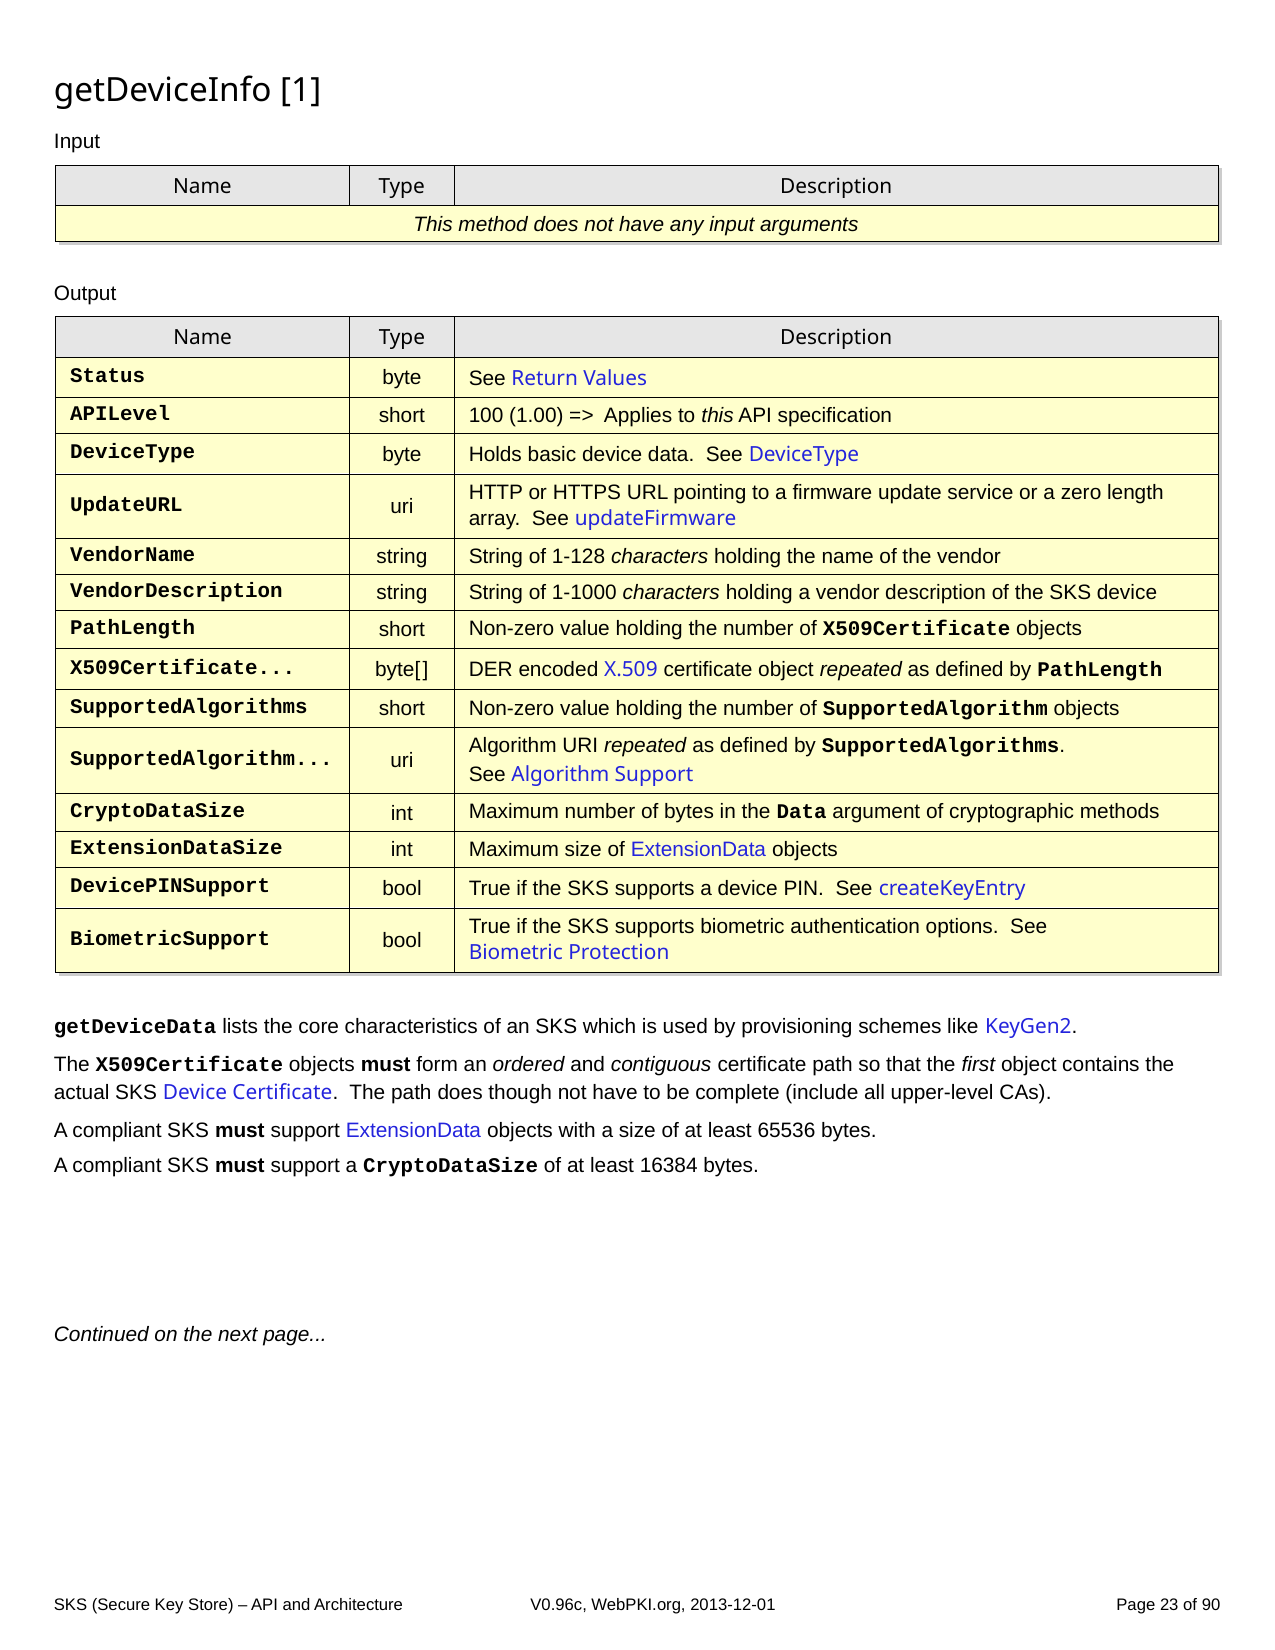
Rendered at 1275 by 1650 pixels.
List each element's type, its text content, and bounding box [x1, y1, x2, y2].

table_cell byte [350, 434, 454, 473]
table_cell Maximum number of bytes in the Data argument of cryptographic methods [455, 794, 1218, 831]
table_cell int [350, 832, 454, 867]
table_cell int [350, 794, 454, 831]
table_header Name [56, 317, 349, 357]
table_header Type [350, 166, 454, 205]
table_cell Non-zero value holding the number of SupportedAlgorithm objects [455, 690, 1218, 727]
table_cell Non-zero value holding the number of X509Certificate objects [455, 611, 1218, 648]
table_cell Maximum size of ExtensionData objects [455, 832, 1218, 867]
text getDeviceData lists the core characteristics of an SKS which is used by provisioning schemes like KeyGen2. [54, 1011, 1221, 1040]
table_cell See Return Values [455, 358, 1218, 397]
table_cell Status [56, 358, 349, 397]
table_cell APILevel [56, 398, 349, 433]
text Continued on the next page... [54, 1322, 1221, 1346]
table_cell X509Certificate... [56, 649, 349, 689]
table_cell DER encoded X.509 certificate object repeated as defined by PathLength [455, 649, 1218, 689]
text Input [54, 129, 1221, 153]
subtitle getDeviceInfo [1] [54, 66, 1221, 111]
table_header Description [455, 317, 1218, 357]
table_cell 100 (1.00) => Applies to this API specification [455, 398, 1218, 433]
table_cell short [350, 611, 454, 648]
table_cell short [350, 398, 454, 433]
table_cell uri [350, 475, 454, 538]
text A compliant SKS must support a CryptoDataSize of at least 16384 bytes. [54, 1153, 1221, 1179]
table_cell Algorithm URI repeated as defined by SupportedAlgorithms. See Algorithm Support [455, 728, 1218, 793]
table_cell ExtensionDataSize [56, 832, 349, 867]
text A compliant SKS must support ExtensionData objects with a size of at least 65536 bytes. [54, 1118, 1221, 1142]
table_cell Holds basic device data. See DeviceType [455, 434, 1218, 473]
table_cell VendorName [56, 539, 349, 574]
table_cell UpdateURL [56, 475, 349, 538]
table_cell bool [350, 909, 454, 972]
table_cell byte⁮[ ] [350, 649, 454, 689]
table_cell DevicePINSupport [56, 868, 349, 907]
table_header Type [350, 317, 454, 357]
table_cell uri [350, 728, 454, 793]
table_cell short [350, 690, 454, 727]
table_cell string [350, 539, 454, 574]
table_cell bool [350, 868, 454, 907]
table_cell True if the SKS supports biometric authentication options. See Biometric Protection [455, 909, 1218, 972]
table_cell String of 1-1000 characters holding a vendor description of the SKS device [455, 575, 1218, 610]
table_cell SupportedAlgorithms [56, 690, 349, 727]
table_cell HTTP or HTTPS URL pointing to a firmware update service or a zero length array. See updateFirmware [455, 475, 1218, 538]
table_cell This method does not have any input arguments [56, 206, 1218, 241]
table_header Name [56, 166, 349, 205]
table_cell byte [350, 358, 454, 397]
table_cell BiometricSupport [56, 909, 349, 972]
text The X509Certificate objects must form an ordered and contiguous certificate path so that the first object contains the actual SKS Device Certificate. The path does though not have to be complete (include all upper-level CAs). [54, 1052, 1221, 1106]
table_cell String of 1-128 characters holding the name of the vendor [455, 539, 1218, 574]
table_cell True if the SKS supports a device PIN. See createKeyEntry [455, 868, 1218, 907]
text Output [54, 281, 1221, 304]
table_cell SupportedAlgorithm... [56, 728, 349, 793]
table_cell CryptoDataSize [56, 794, 349, 831]
table_cell VendorDescription [56, 575, 349, 610]
table_header Description [455, 166, 1218, 205]
table_cell DeviceType [56, 434, 349, 473]
table_cell string [350, 575, 454, 610]
table_cell PathLength [56, 611, 349, 648]
